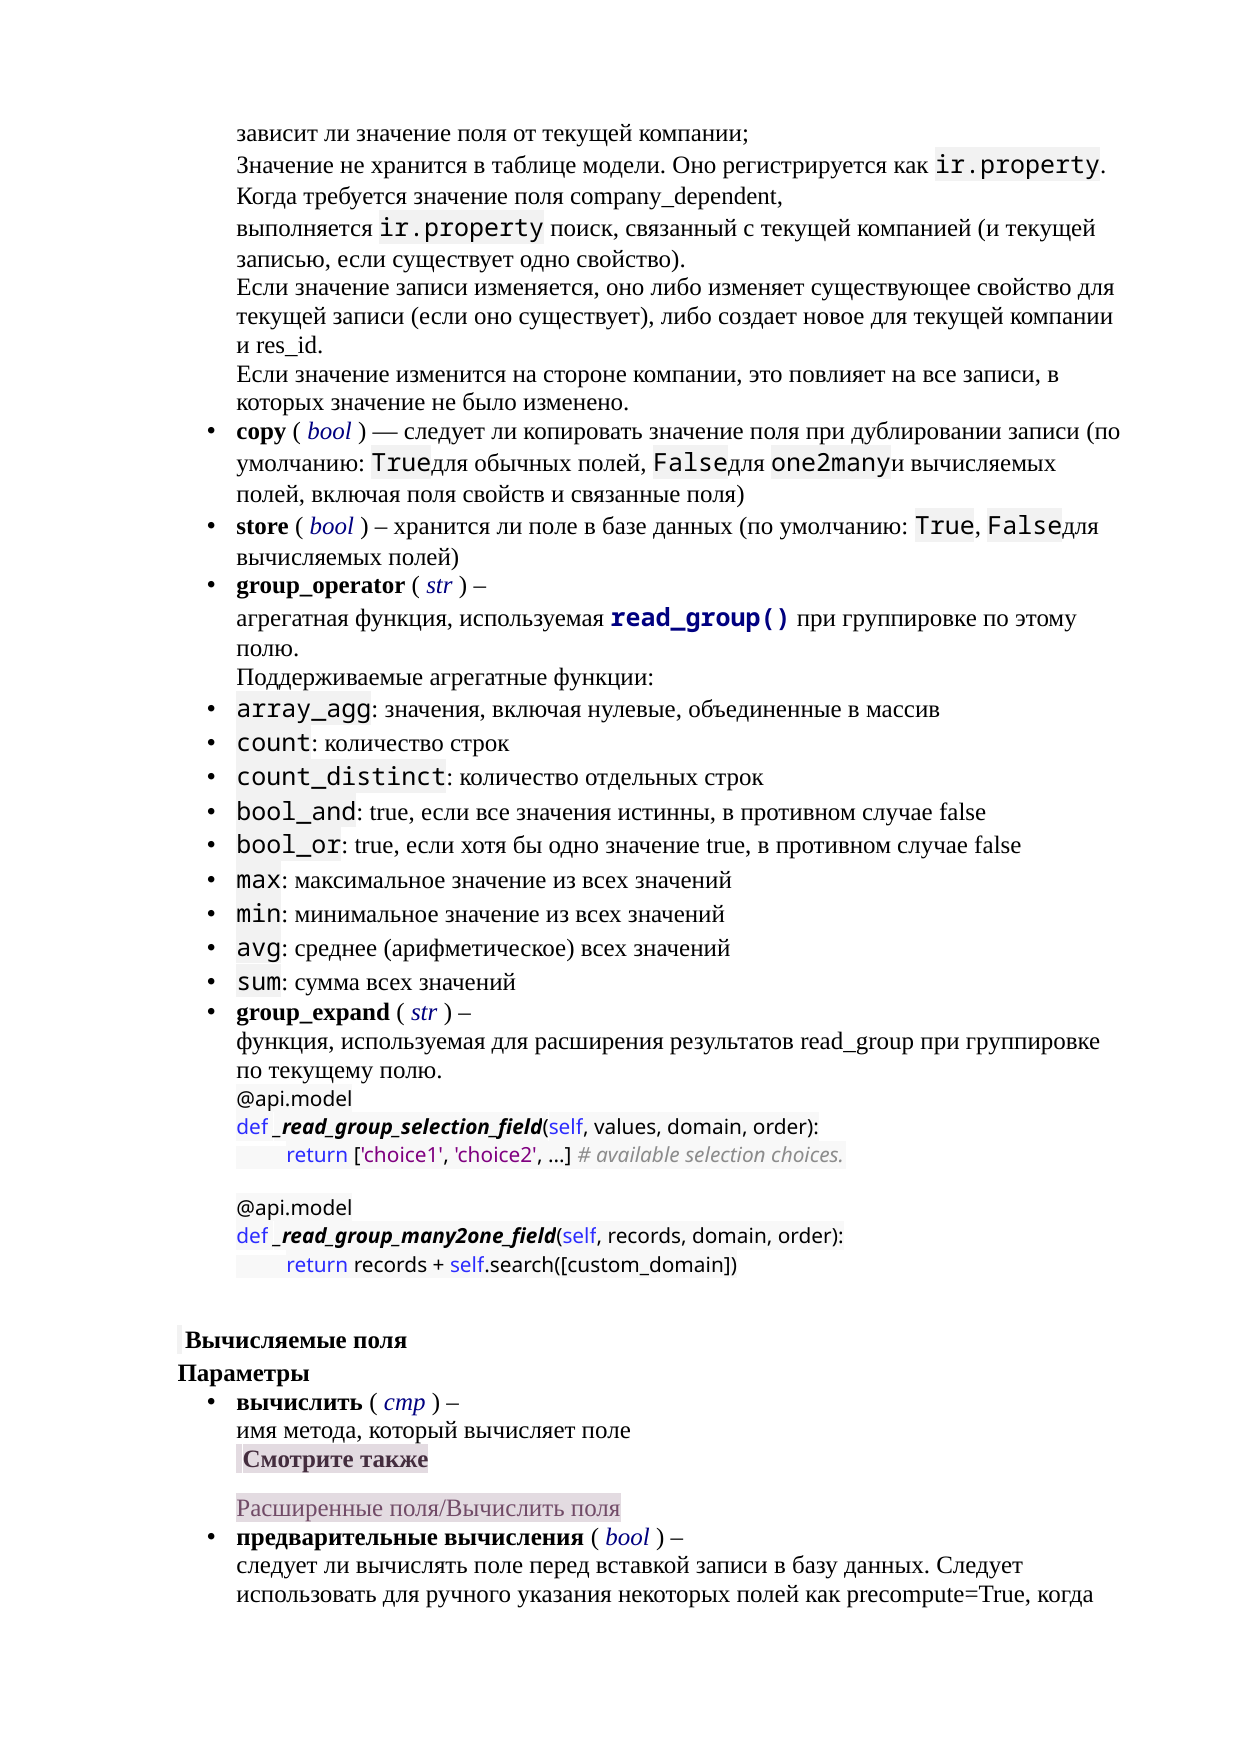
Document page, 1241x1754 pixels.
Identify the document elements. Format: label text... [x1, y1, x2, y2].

list @api.model [236, 1084, 1122, 1112]
list предварительные вычисления ( bool ) – [236, 1522, 1122, 1551]
list агрегатная функция, используемая read_group() при группировке по этому полю. [236, 599, 1122, 662]
list avg: среднее (арифметическое) всех значений [236, 929, 1122, 963]
subtitle Параметры [177, 1358, 1122, 1387]
list имя метода, который вычисляет поле [236, 1416, 1122, 1444]
list group_expand ( str ) – [236, 997, 1122, 1026]
list Поддерживаемые агрегатные функции: [236, 662, 1122, 691]
list Если значение записи изменяется, оно либо изменяет существующее свойство для текущей записи (если оно существует), либо создает новое для текущей компании и res_id. [236, 272, 1122, 359]
list bool_or: true, если хотя бы одно значение true, в противном случае false [236, 827, 1122, 861]
list array_agg: значения, включая нулевые, объединенные в массив [236, 691, 1122, 725]
list Расширенные поля/Вычислить поля [236, 1493, 1122, 1522]
list def _read_group_many2one_field(self, records, domain, order): [236, 1221, 1122, 1250]
list min: минимальное значение из всех значений [236, 895, 1122, 929]
list bool_and: true, если все значения истинны, в противном случае false [236, 793, 1122, 827]
list @api.model [236, 1193, 1122, 1221]
list def _read_group_selection_field(self, values, domain, order): [236, 1112, 1122, 1141]
list group_operator ( str ) – [236, 571, 1122, 599]
list функция, используемая для расширения результатов read_group при группировке по текущему полю. [236, 1026, 1122, 1084]
list count: количество строк [236, 725, 1122, 759]
list sum: сумма всех значений [236, 963, 1122, 997]
list return ['choice1', 'choice2', ...] # available selection choices. [236, 1141, 1122, 1169]
list copy ( bool ) — следует ли копировать значение поля при дублировании записи (по умолчанию: Trueдля обычных полей, Falseдля one2manyи вычисляемых полей, включая поля свойств и связанные поля) [236, 416, 1122, 508]
list Значение не хранится в таблице модели. Оно регистрируется как ir.property. Когда требуется значение поля company_dependent, выполняется ir.property поиск, связанный с текущей компанией (и текущей записью, если существует одно свойство). [236, 147, 1122, 272]
list max: максимальное значение из всех значений [236, 861, 1122, 895]
list store ( bool ) – хранится ли поле в базе данных (по умолчанию: True, Falseдля вычисляемых полей) [236, 508, 1122, 571]
list вычислить ( стр ) – [236, 1387, 1122, 1416]
list Смотрите также [236, 1444, 1122, 1473]
text Вычисляемые поля [182, 1325, 1122, 1354]
list следует ли вычислять поле перед вставкой записи в базу данных. Следует использовать для ручного указания некоторых полей как precompute=True, когда [236, 1551, 1122, 1608]
list count_distinct: количество отдельных строк [236, 759, 1122, 793]
list Если значение изменится на стороне компании, это повлияет на все записи, в которых значение не было изменено. [236, 359, 1122, 416]
list зависит ли значение поля от текущей компании; [236, 118, 1122, 147]
list return records + self.search([custom_domain]) [236, 1250, 1122, 1278]
